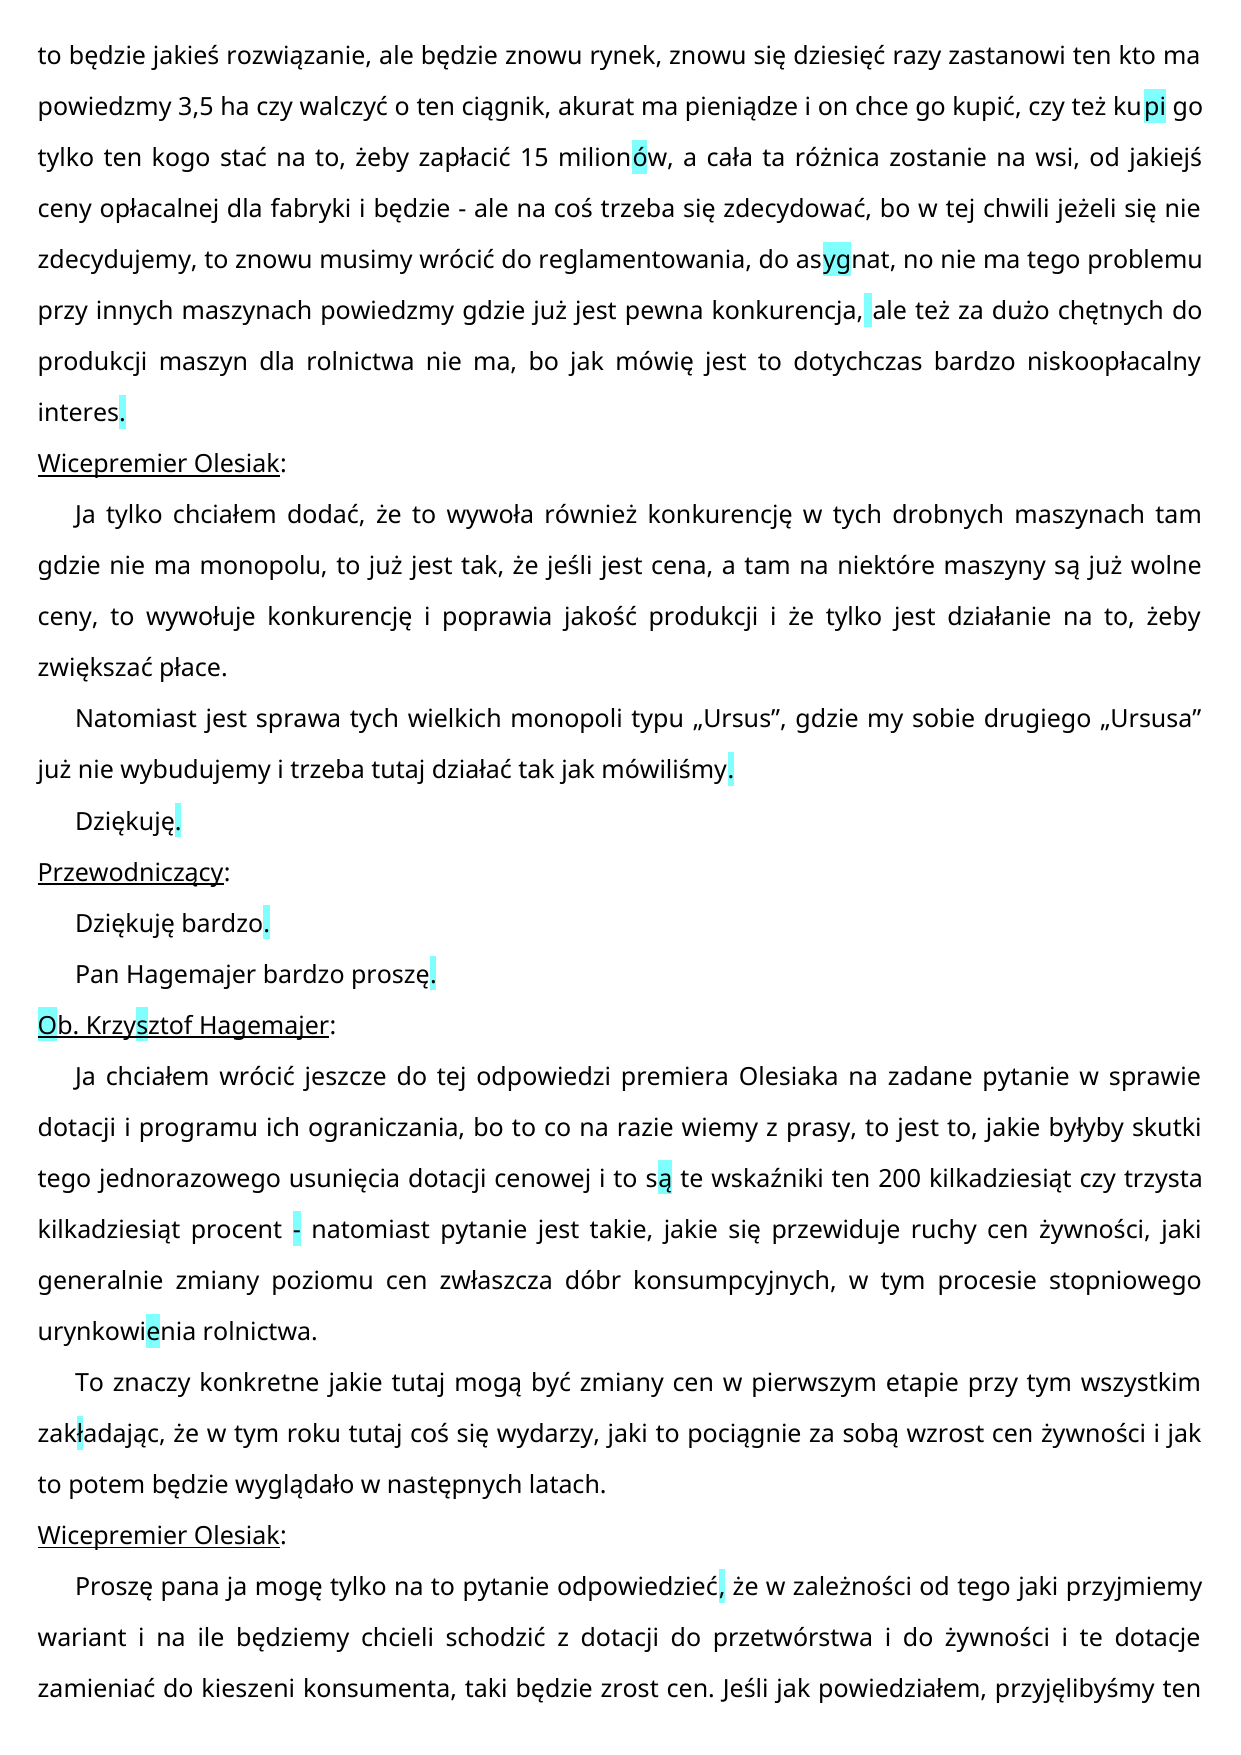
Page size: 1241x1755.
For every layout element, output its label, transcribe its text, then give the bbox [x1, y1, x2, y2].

text Dziękuję. [37, 803, 1203, 837]
text Ja chciałem wrócić jeszcze do tej odpowiedzi premiera Olesiaka na zadane pytanie w sprawie dotacji i programu ich ograniczania, bo to co na razie wiemy z prasy, to jest to, jakie byłyby skutki tego jednorazowego usunięcia dotacji cenowej i to są te wskaźniki ten 200 kilkadziesiąt czy trzysta kilkadziesiąt procent - natomiast pytanie jest takie, jakie się przewiduje ruchy cen żywności, jaki generalnie zmiany poziomu cen zwłaszcza dóbr konsumpcyjnych, w tym procesie stopniowego urynkowienia rolnictwa. [37, 1058, 1203, 1348]
text Dziękuję bardzo. [37, 905, 1203, 939]
text Ja tylko chciałem dodać, że to wywoła również konkurencję w tych drobnych maszynach tam gdzie nie ma monopolu, to już jest tak, że jeśli jest cena, a tam na niektóre maszyny są już wolne ceny, to wywołuje konkurencję i poprawia jakość produkcji i że tylko jest działanie na to, żeby zwiększać płace. [37, 497, 1203, 684]
text Ob. Krzysztof Hagemajer: [37, 1007, 1203, 1041]
text Natomiast jest sprawa tych wielkich monopoli typu „Ursus”, gdzie my sobie drugiego „Ursusa” już nie wybudujemy i trzeba tutaj działać tak jak mówiliśmy. [37, 701, 1203, 786]
text Przewodniczący: [37, 854, 1203, 888]
text Wicepremier Olesiak: [37, 1518, 1203, 1552]
text to będzie jakieś rozwiązanie, ale będzie znowu rynek, znowu się dziesięć razy zastanowi ten kto ma powiedzmy 3,5 ha czy walczyć o ten ciągnik, akurat ma pieniądze i on chce go kupić, czy też kupi go tylko ten kogo stać na to, żeby zapłacić 15 milionów, a cała ta różnica zostanie na wsi, od jakiejś ceny opłacalnej dla fabryki i będzie - ale na coś trzeba się zdecydować, bo w tej chwili jeżeli się nie zdecydujemy, to znowu musimy wrócić do reglamentowania, do asygnat, no nie ma tego problemu przy innych maszynach powiedzmy gdzie już jest pewna konkurencja, ale też za dużo chętnych do produkcji maszyn dla rolnictwa nie ma, bo jak mówię jest to dotychczas bardzo niskoopłacalny interes. [37, 37, 1203, 429]
text Pan Hagemajer bardzo proszę. [37, 956, 1203, 990]
text Proszę pana ja mogę tylko na to pytanie odpowiedzieć, że w zależności od tego jaki przyjmiemy wariant i na ile będziemy chcieli schodzić z dotacji do przetwórstwa i do żywności i te dotacje zamieniać do kieszeni konsumenta, taki będzie zrost cen. Jeśli jak powiedziałem, przyjęlibyśmy ten [37, 1569, 1203, 1705]
text To znaczy konkretne jakie tutaj mogą być zmiany cen w pierwszym etapie przy tym wszystkim zakładając, że w tym roku tutaj coś się wydarzy, jaki to pociągnie za sobą wzrost cen żywności i jak to potem będzie wyglądało w następnych latach. [37, 1364, 1203, 1501]
text Wicepremier Olesiak: [37, 446, 1203, 480]
